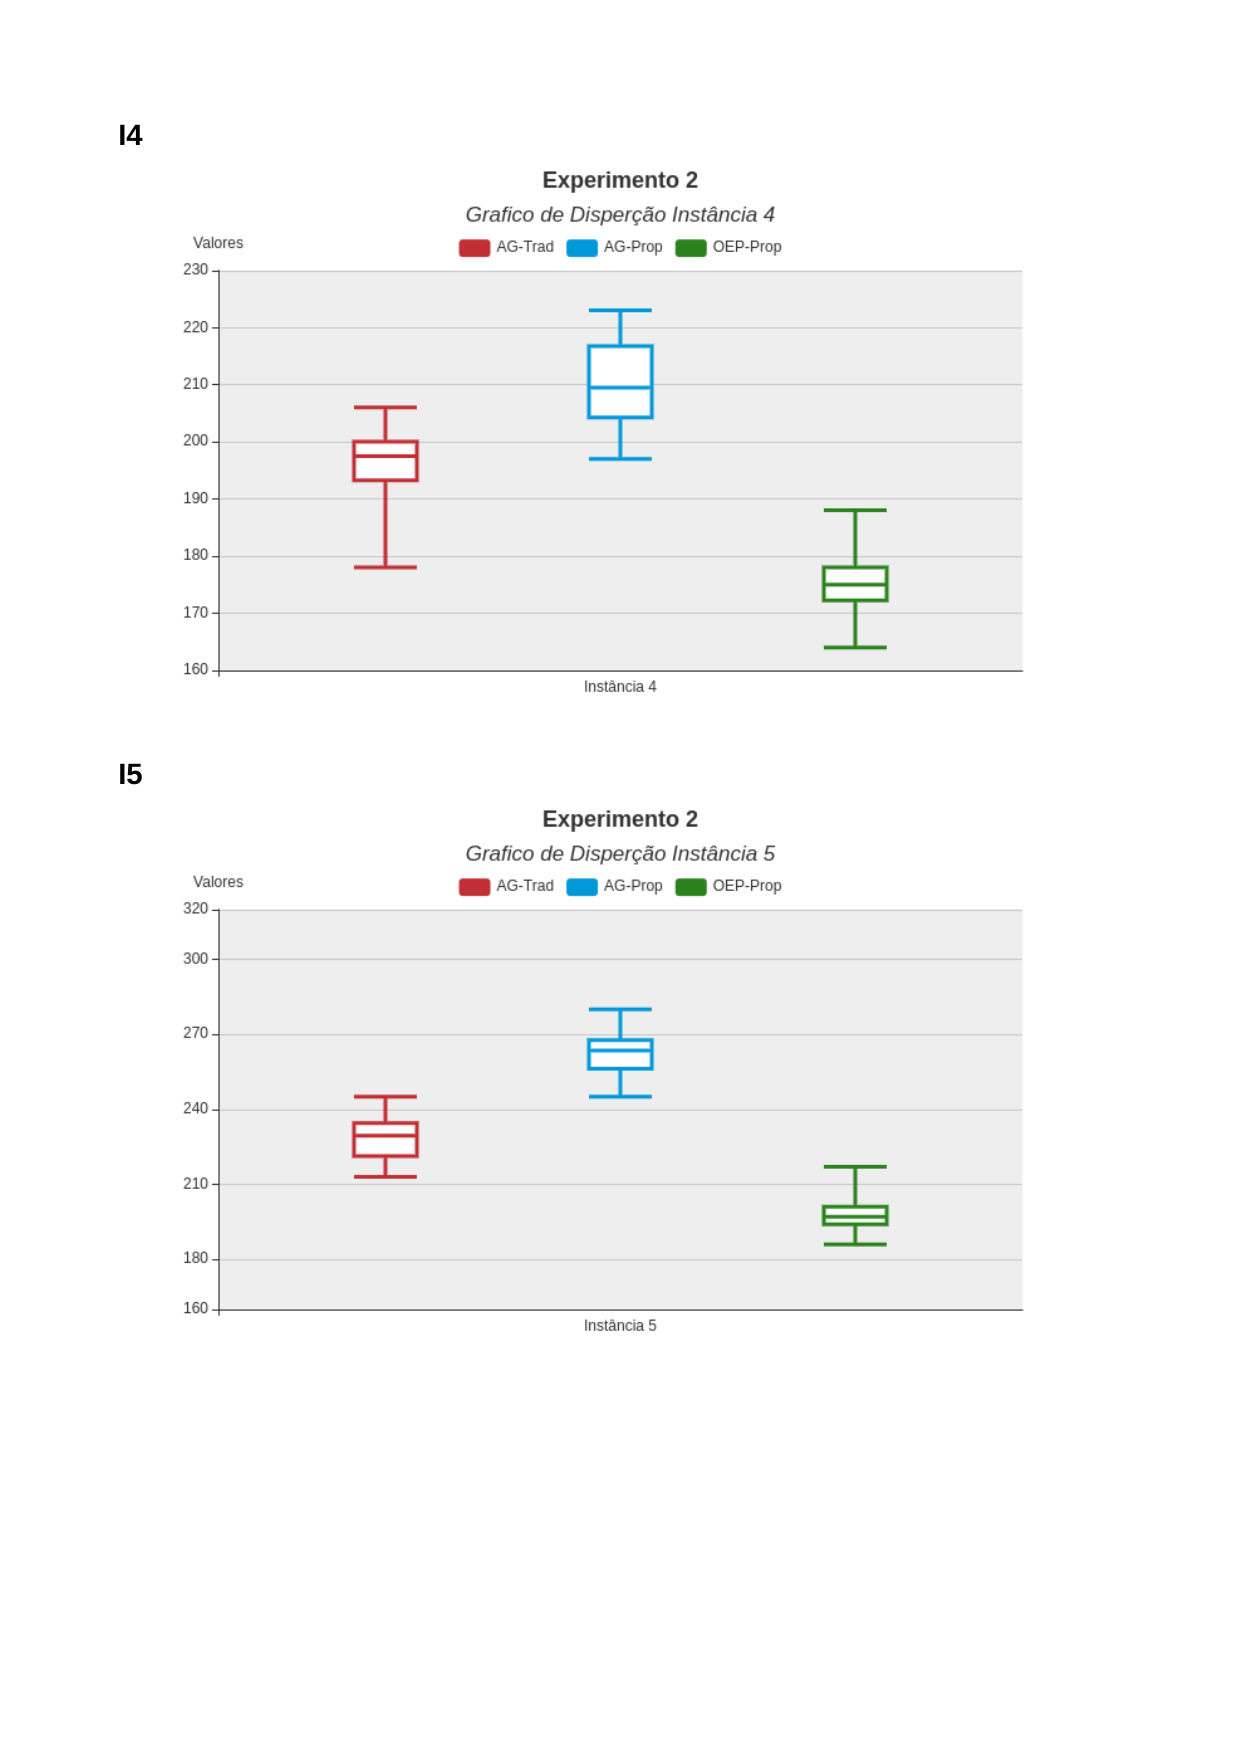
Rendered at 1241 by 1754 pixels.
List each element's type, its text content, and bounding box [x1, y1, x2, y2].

subtitle I4 [118, 118, 1122, 152]
picture [118, 803, 1123, 1336]
subtitle I5 [118, 757, 1122, 791]
picture [118, 164, 1123, 697]
